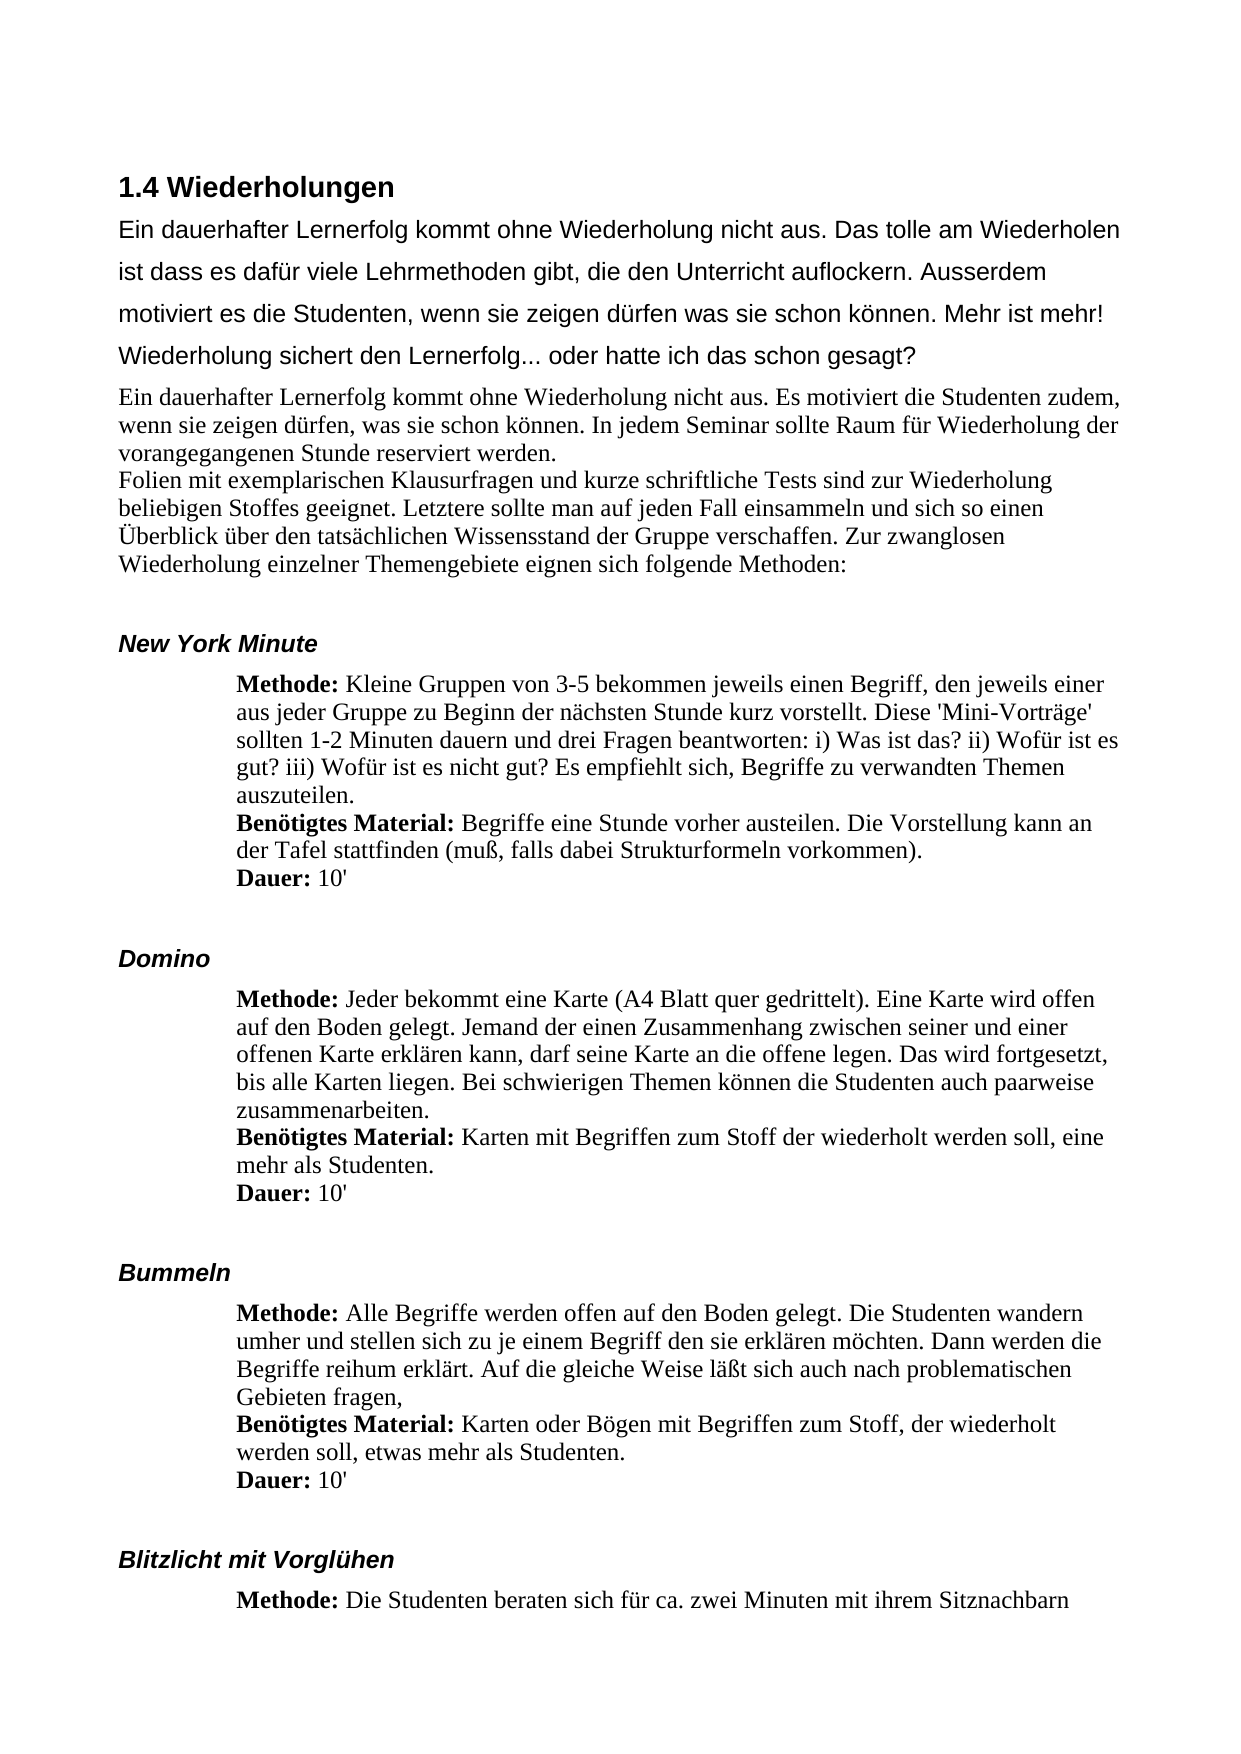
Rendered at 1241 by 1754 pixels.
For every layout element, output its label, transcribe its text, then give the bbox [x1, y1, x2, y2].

subtitle New York Minute [118, 630, 1122, 658]
text Methode: Die Studenten beraten sich für ca. zwei Minuten mit ihrem Sitznachbarn [236, 1586, 1122, 1614]
text Ein dauerhafter Lernerfolg kommt ohne Wiederholung nicht aus. Es motiviert die Studenten zudem, wenn sie zeigen dürfen, was sie schon können. In jedem Seminar sollte Raum für Wiederholung der vorangegangenen Stunde reserviert werden. [118, 383, 1122, 467]
text Dauer: 10' [236, 1466, 1122, 1493]
text Benötigtes Material: Karten mit Begriffen zum Stoff der wiederholt werden soll, eine mehr als Studenten. [236, 1123, 1122, 1179]
text Benötigtes Material: Karten oder Bögen mit Begriffen zum Stoff, der wiederholt werden soll, etwas mehr als Studenten. [236, 1410, 1122, 1466]
text Folien mit exemplarischen Klausurfragen und kurze schriftliche Tests sind zur Wiederholung beliebigen Stoffes geeignet. Letztere sollte man auf jeden Fall einsammeln und sich so einen Überblick über den tatsächlichen Wissensstand der Gruppe verschaffen. Zur zwanglosen Wiederholung einzelner Themengebiete eignen sich folgende Methoden: [118, 467, 1122, 577]
subtitle Bummeln [118, 1259, 1122, 1287]
text Dauer: 10' [236, 1179, 1122, 1207]
subtitle Domino [118, 945, 1122, 972]
text Methode: Kleine Gruppen von 3-5 bekommen jeweils einen Begriff, den jeweils einer aus jeder Gruppe zu Beginn der nächsten Stunde kurz vorstellt. Diese 'Mini-Vorträge' sollten 1-2 Minuten dauern und drei Fragen beantworten: i) Was ist das? ii) Wofür ist es gut? iii) Wofür ist es nicht gut? Es empfiehlt sich, Begriffe zu verwandten Themen auszuteilen. [236, 670, 1122, 809]
text Dauer: 10' [236, 864, 1122, 892]
subtitle Blitzlicht mit Vorglühen [118, 1546, 1122, 1574]
text Methode: Alle Begriffe werden offen auf den Boden gelegt. Die Studenten wandern umher und stellen sich zu je einem Begriff den sie erklären möchten. Dann werden die Begriffe reihum erklärt. Auf die gleiche Weise läßt sich auch nach problematischen Gebieten fragen, [236, 1299, 1122, 1410]
text Benötigtes Material: Begriffe eine Stunde vorher austeilen. Die Vorstellung kann an der Tafel stattfinden (muß, falls dabei Strukturformeln vorkommen). [236, 809, 1122, 864]
subtitle 1.4 Wiederholungen [118, 171, 1122, 203]
text Methode: Jeder bekommt eine Karte (A4 Blatt quer gedrittelt). Eine Karte wird offen auf den Boden gelegt. Jemand der einen Zusammenhang zwischen seiner und einer offenen Karte erklären kann, darf seine Karte an die offene legen. Das wird fortgesetzt, bis alle Karten liegen. Bei schwierigen Themen können die Studenten auch paarweise zusammenarbeiten. [236, 985, 1122, 1123]
text Ein dauerhafter Lernerfolg kommt ohne Wiederholung nicht aus. Das tolle am Wiederholen ist dass es dafür viele Lehrmethoden gibt, die den Unterricht auflockern. Ausserdem motiviert es die Studenten, wenn sie zeigen dürfen was sie schon können. Mehr ist mehr! Wiederholung sichert den Lernerfolg... oder hatte ich das schon gesagt? [118, 216, 1122, 369]
